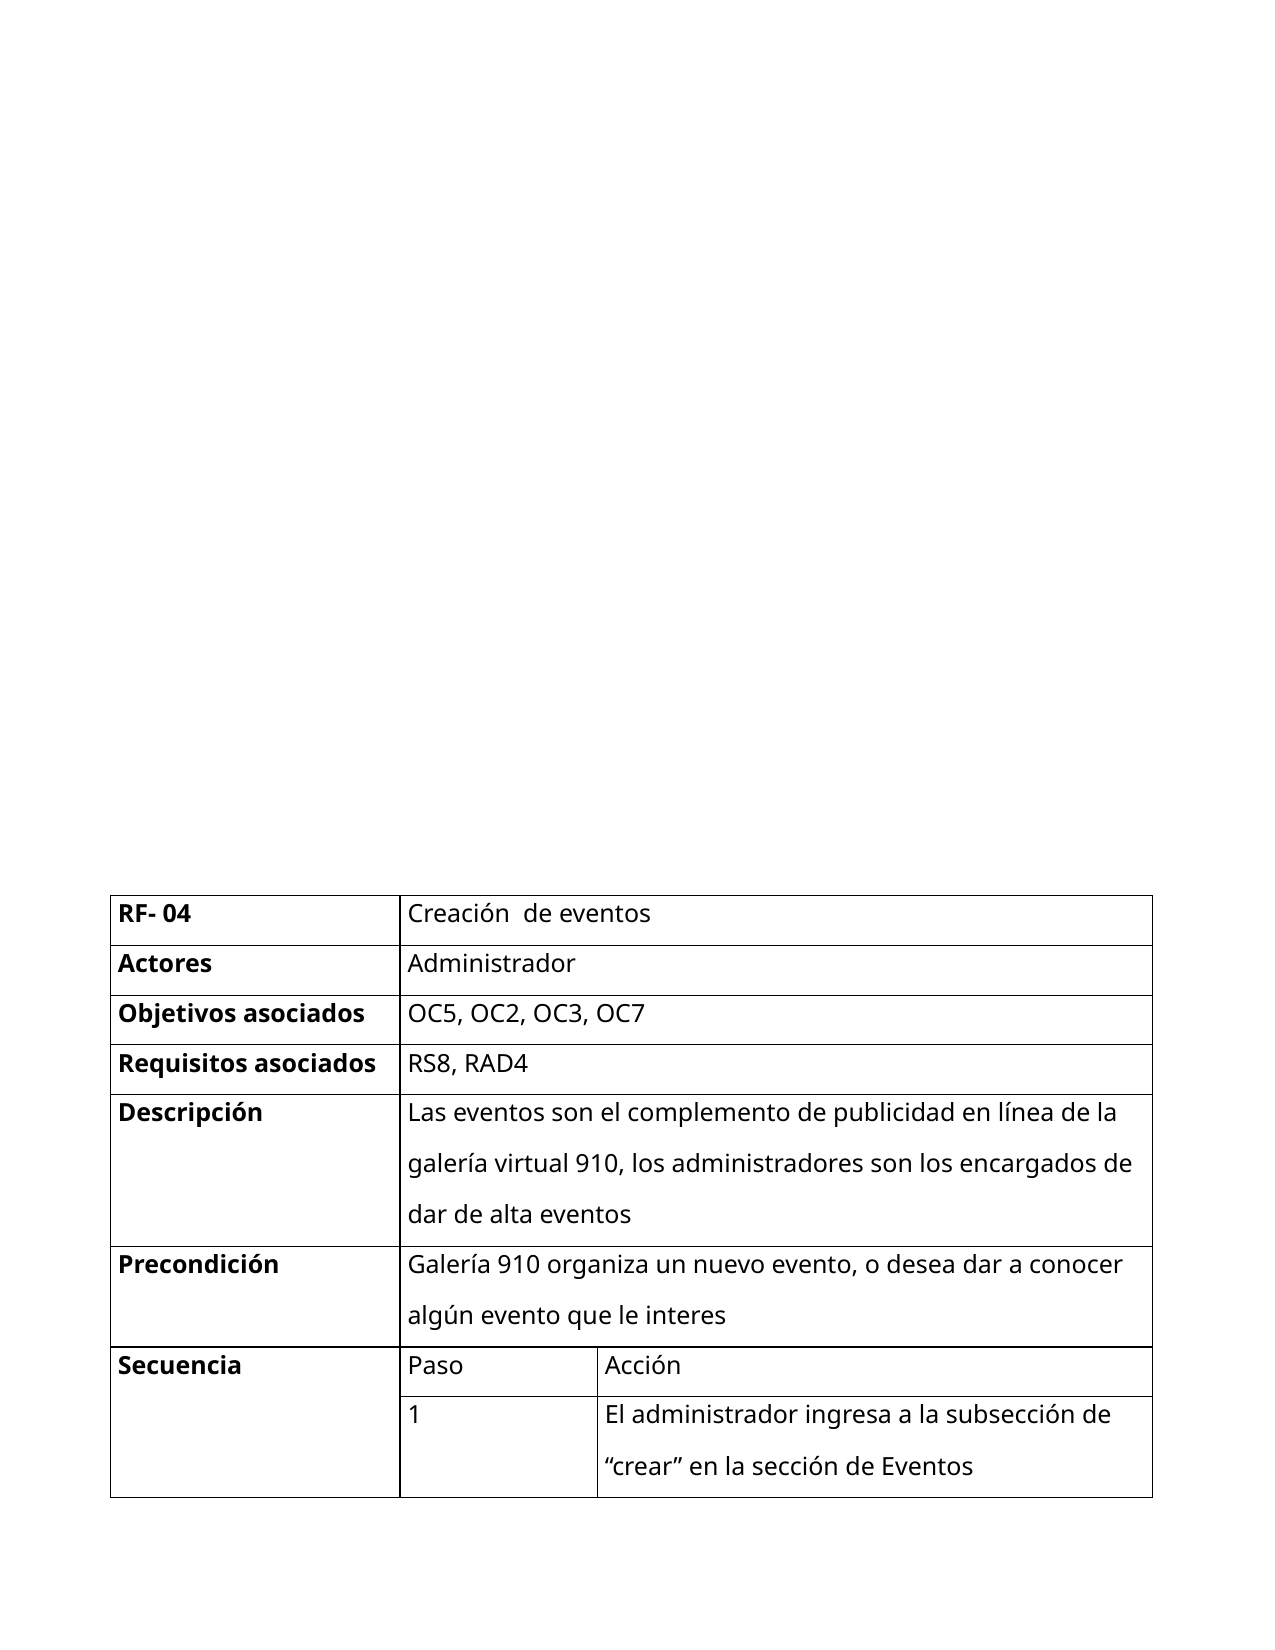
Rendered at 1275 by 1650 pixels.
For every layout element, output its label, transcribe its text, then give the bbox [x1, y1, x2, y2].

table_cell RS8, RAD4 [401, 1045, 1152, 1094]
table_cell Acción [598, 1348, 1152, 1396]
table_cell Descripción [111, 1095, 399, 1246]
table_cell Actores [111, 946, 399, 994]
table_cell 1 [401, 1397, 597, 1497]
table_cell Objetivos asociados [111, 996, 399, 1044]
table_header Creación de eventos [401, 896, 1152, 945]
table_cell El administrador ingresa a la subsección de “crear” en la sección de Eventos [598, 1397, 1152, 1497]
table_header RF- 04 [111, 896, 399, 945]
table_cell Administrador [401, 946, 1152, 994]
table_cell Paso [401, 1348, 597, 1396]
table_cell Precondición [111, 1247, 399, 1346]
table_cell Secuencia [111, 1348, 399, 1497]
table_cell Galería 910 organiza un nuevo evento, o desea dar a conocer algún evento que le interes [401, 1247, 1152, 1346]
table_cell OC5, OC2, OC3, OC7 [401, 996, 1152, 1044]
table_cell Las eventos son el complemento de publicidad en línea de la galería virtual 910, los administradores son los encargados de dar de alta eventos [401, 1095, 1152, 1246]
table_cell Requisitos asociados [111, 1045, 399, 1094]
